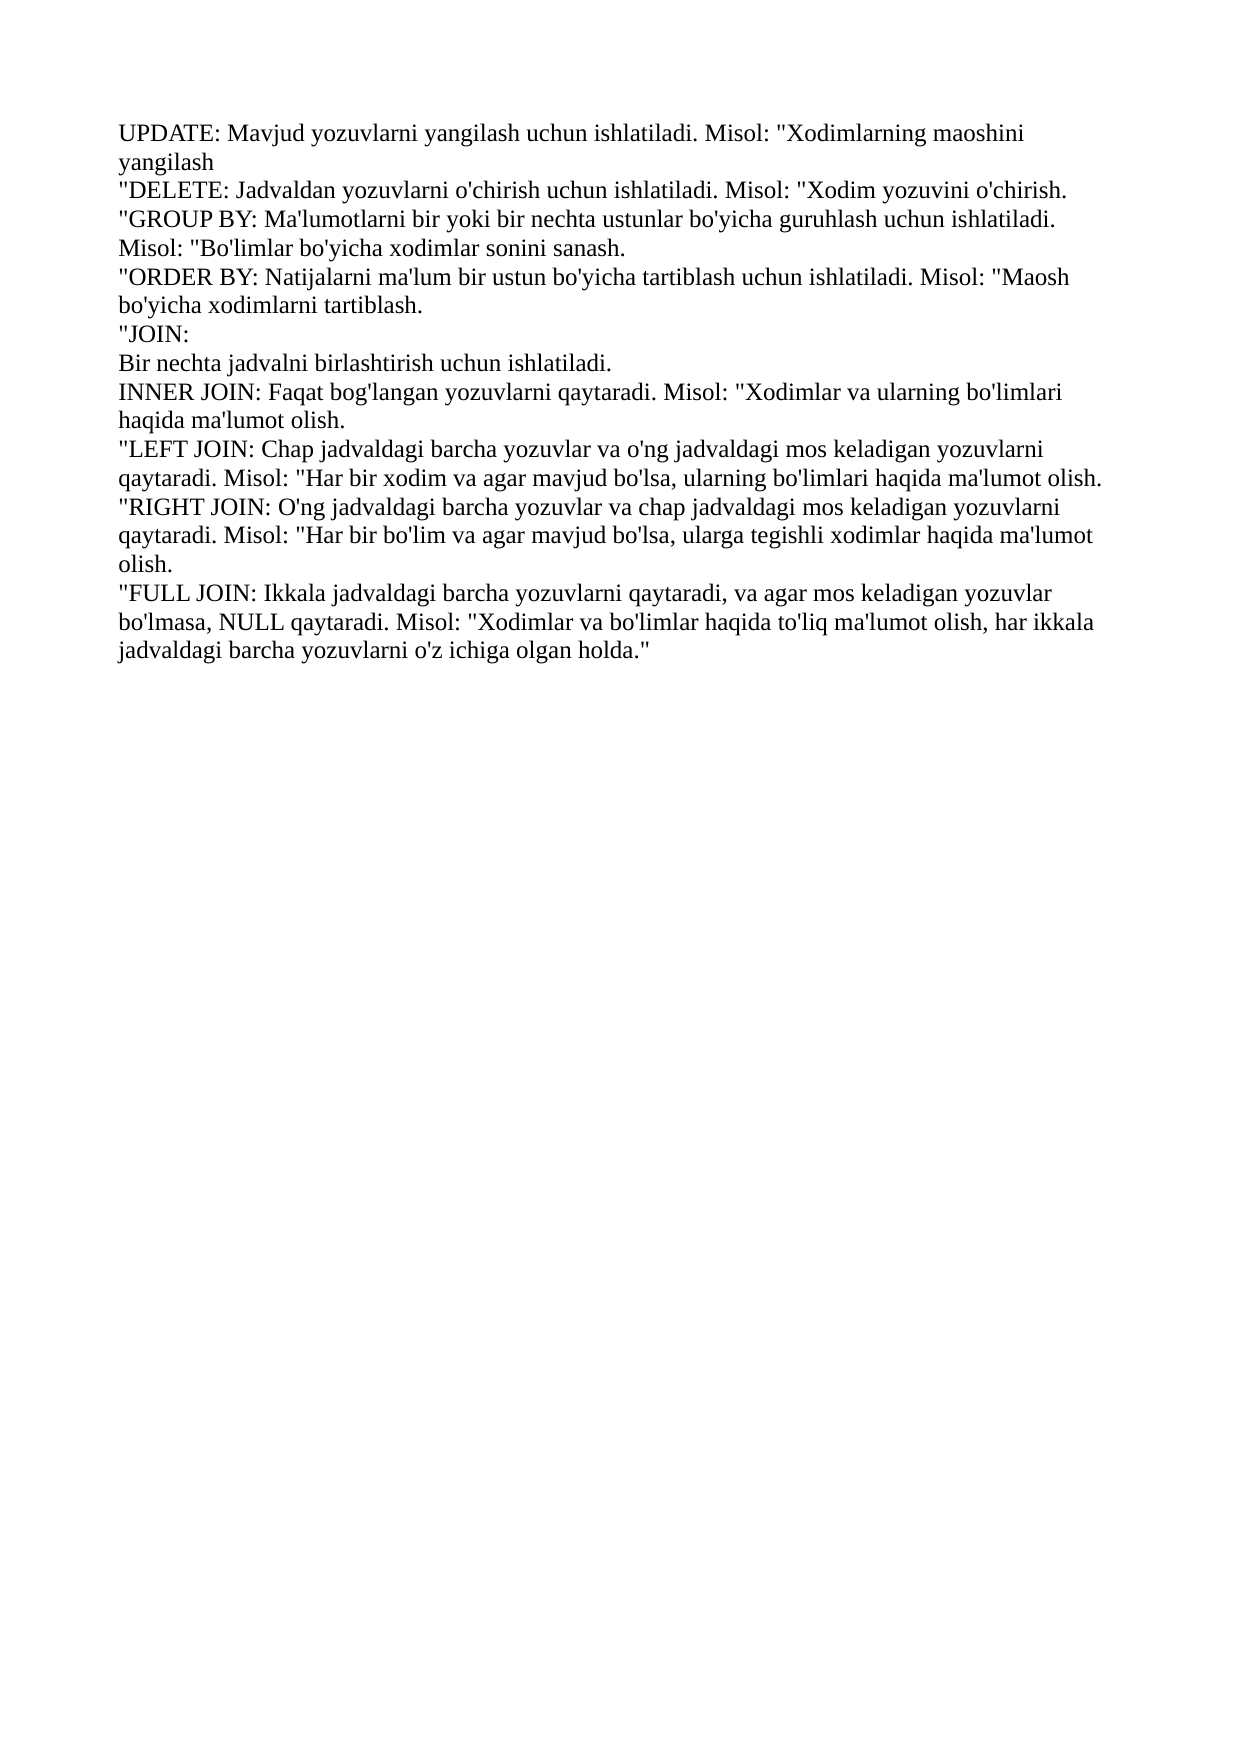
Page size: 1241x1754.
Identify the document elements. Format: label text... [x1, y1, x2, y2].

text "RIGHT JOIN: O'ng jadvaldagi barcha yozuvlar va chap jadvaldagi mos keladigan yozuvlarni qaytaradi. Misol: "Har bir bo'lim va agar mavjud bo'lsa, ularga tegishli xodimlar haqida ma'lumot olish. [118, 492, 1122, 578]
text "LEFT JOIN: Chap jadvaldagi barcha yozuvlar va o'ng jadvaldagi mos keladigan yozuvlarni qaytaradi. Misol: "Har bir xodim va agar mavjud bo'lsa, ularning bo'limlari haqida ma'lumot olish. [118, 434, 1122, 492]
text Bir nechta jadvalni birlashtirish uchun ishlatiladi. [118, 348, 1122, 377]
text "ORDER BY: Natijalarni ma'lum bir ustun bo'yicha tartiblash uchun ishlatiladi. Misol: "Maosh bo'yicha xodimlarni tartiblash. [118, 262, 1122, 319]
text "DELETE: Jadvaldan yozuvlarni o'chirish uchun ishlatiladi. Misol: "Xodim yozuvini o'chirish. [118, 176, 1122, 204]
text INNER JOIN: Faqat bog'langan yozuvlarni qaytaradi. Misol: "Xodimlar va ularning bo'limlari haqida ma'lumot olish. [118, 377, 1122, 434]
text "FULL JOIN: Ikkala jadvaldagi barcha yozuvlarni qaytaradi, va agar mos keladigan yozuvlar bo'lmasa, NULL qaytaradi. Misol: "Xodimlar va bo'limlar haqida to'liq ma'lumot olish, har ikkala jadvaldagi barcha yozuvlarni o'z ichiga olgan holda." [118, 578, 1122, 664]
text UPDATE: Mavjud yozuvlarni yangilash uchun ishlatiladi. Misol: "Xodimlarning maoshini yangilash [118, 118, 1122, 176]
text "GROUP BY: Ma'lumotlarni bir yoki bir nechta ustunlar bo'yicha guruhlash uchun ishlatiladi. Misol: "Bo'limlar bo'yicha xodimlar sonini sanash. [118, 204, 1122, 262]
text "JOIN: [118, 319, 1122, 348]
